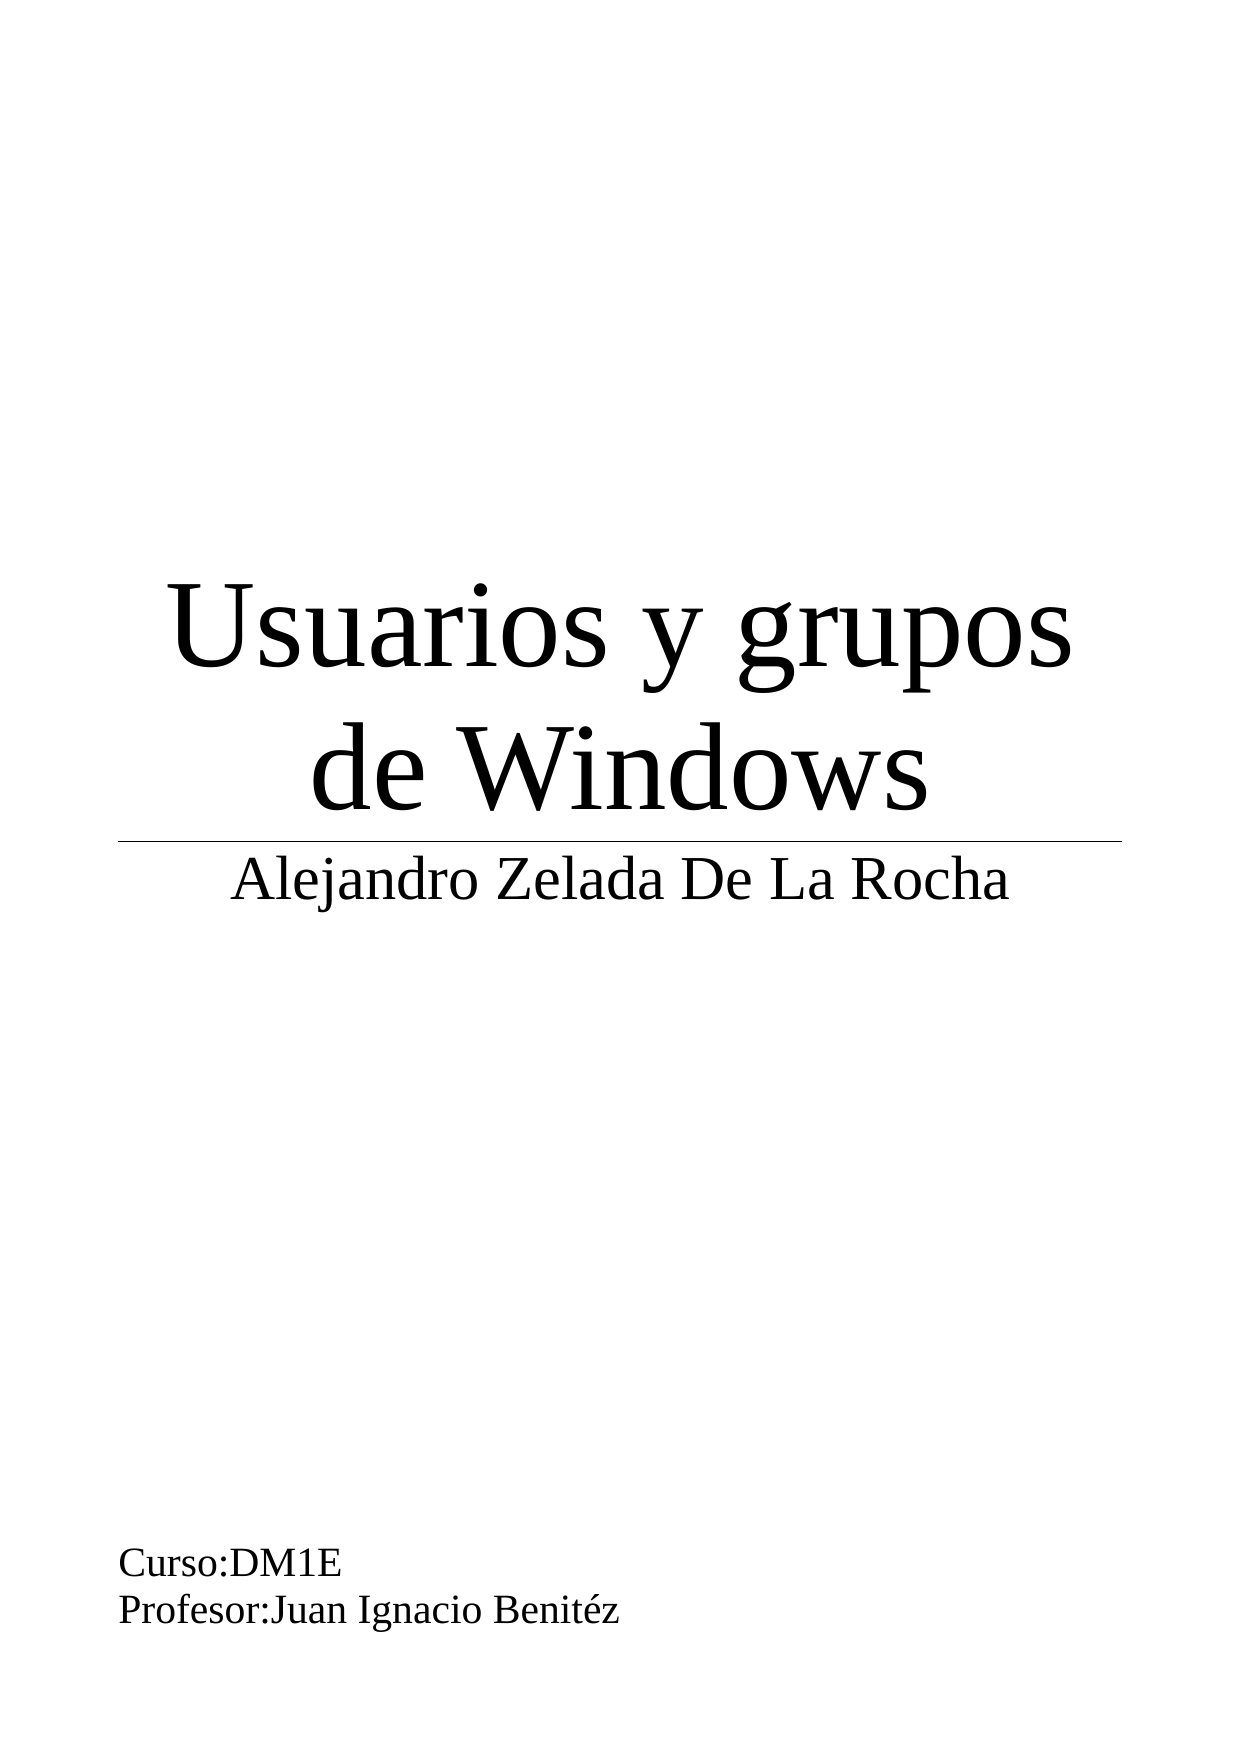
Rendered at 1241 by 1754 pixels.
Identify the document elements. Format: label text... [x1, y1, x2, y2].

text Curso:DM1E [118, 1537, 1122, 1585]
text Alejandro Zelada De La Rocha [118, 842, 1122, 913]
text Profesor:Juan Ignacio Benitéz [118, 1585, 1122, 1633]
text Usuarios y grupos de Windows [118, 549, 1122, 841]
